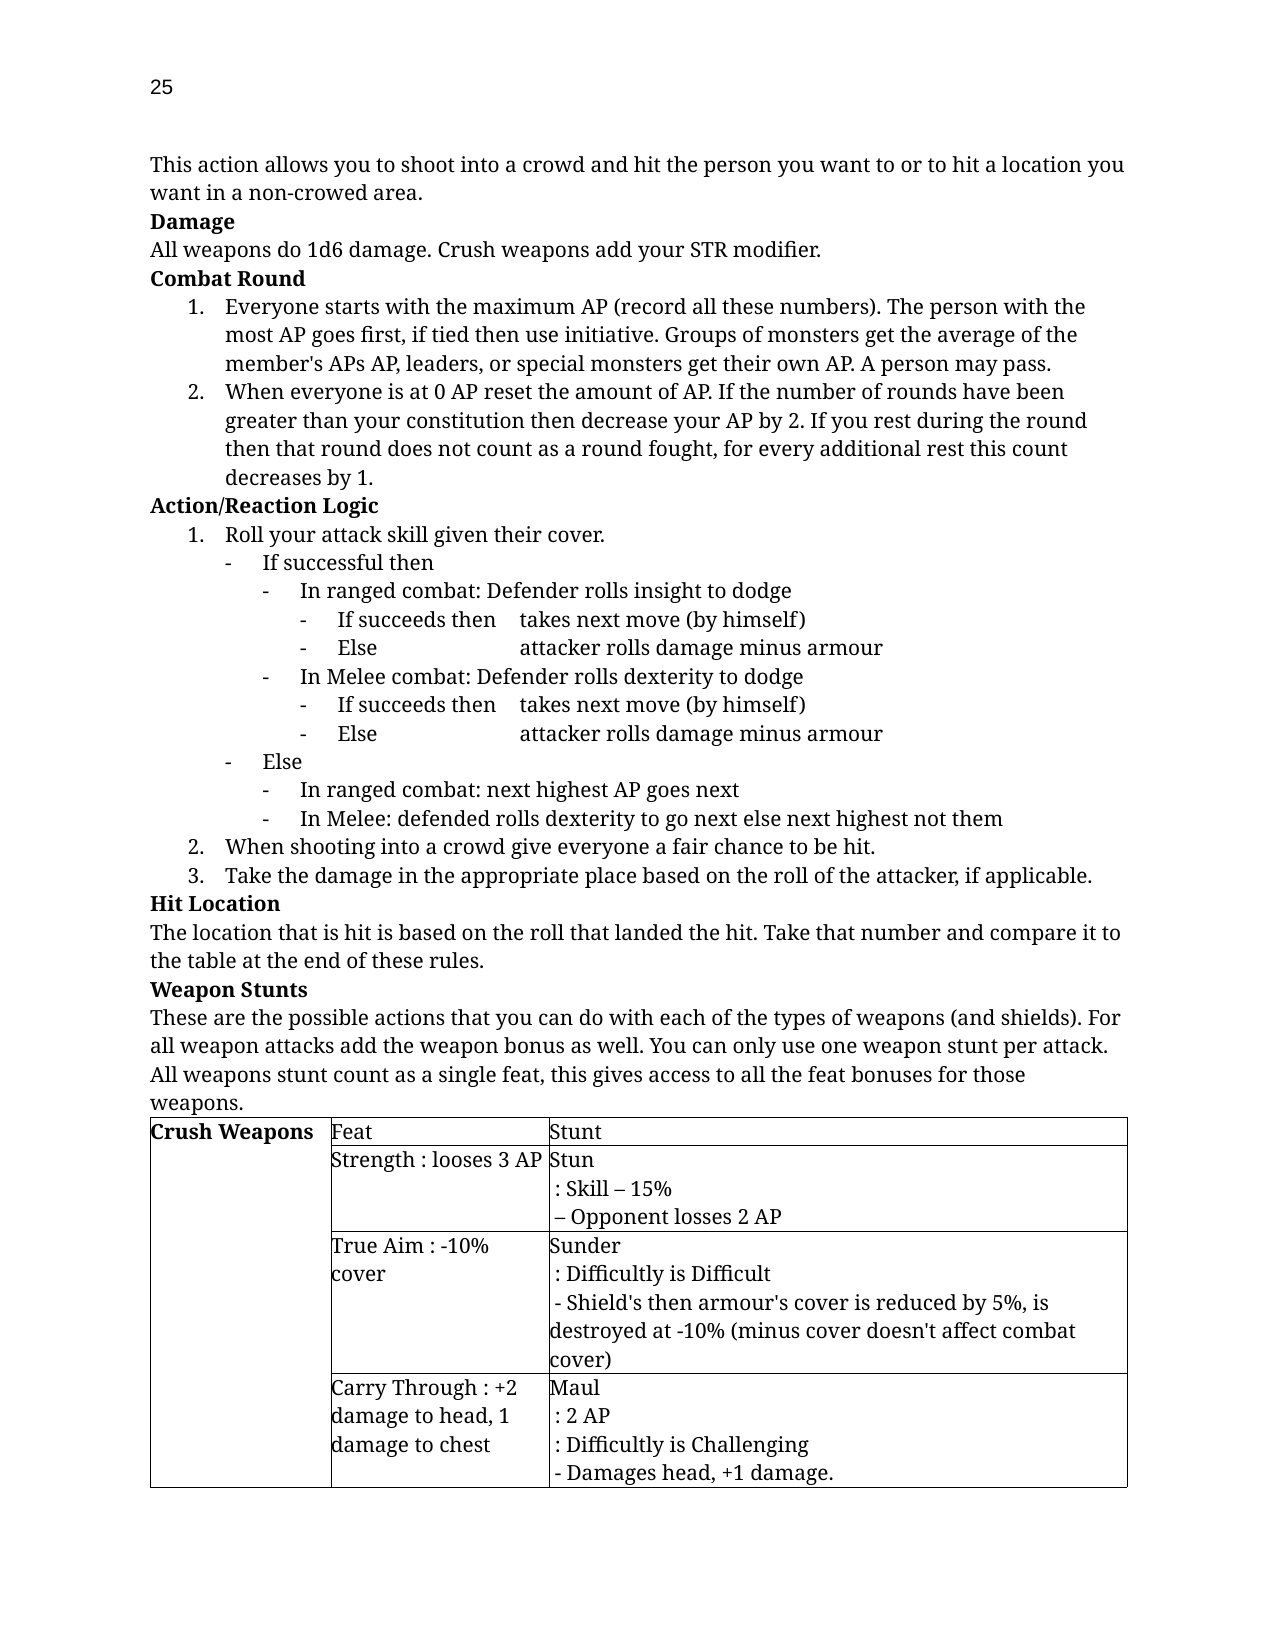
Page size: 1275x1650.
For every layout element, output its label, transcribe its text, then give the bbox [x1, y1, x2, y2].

text All weapons do 1d6 damage. Crush weapons add your STR modifier. [150, 235, 1125, 264]
list When everyone is at 0 AP reset the amount of AP. If the number of rounds have been greater than your constitution then decrease your AP by 2. If you rest during the round then that round does not count as a round fought, for every additional rest this count decreases by 1. [187, 377, 1125, 491]
list Else [225, 747, 1125, 776]
table_cell Carry Through : +2 damage to head, 1 damage to chest [332, 1374, 549, 1487]
list Roll your attack skill given their cover. [187, 520, 1125, 548]
text Damage [150, 207, 1125, 235]
text Weapon Stunts [150, 975, 1125, 1003]
table_header Stunt [550, 1118, 1127, 1145]
text This action allows you to shoot into a crowd and hit the person you want to or to hit a location you want in a non-crowed area. [150, 150, 1125, 207]
text Action/Reaction Logic [150, 491, 1125, 520]
table_header Crush Weapons [151, 1118, 331, 1487]
text All weapons stunt count as a single feat, this gives access to all the feat bonuses for those weapons. [150, 1060, 1125, 1117]
text These are the possible actions that you can do with each of the types of weapons (and shields). For all weapon attacks add the weapon bonus as well. You can only use one weapon stunt per attack. [150, 1003, 1125, 1060]
list If successful then [225, 548, 1125, 577]
list Everyone starts with the maximum AP (record all these numbers). The person with the most AP goes first, if tied then use initiative. Groups of monsters get the average of the member's APs AP, leaders, or special monsters get their own AP. A person may pass. [187, 292, 1125, 377]
text The location that is hit is based on the roll that landed the hit. Take that number and compare it to the table at the end of these rules. [150, 918, 1125, 975]
list In Melee: defended rolls dexterity to go next else next highest not them [262, 804, 1125, 832]
list Else attacker rolls damage minus armour [300, 719, 1125, 747]
list In ranged combat: next highest AP goes next [262, 776, 1125, 804]
list If succeeds then takes next move (by himself) [300, 690, 1125, 719]
list In ranged combat: Defender rolls insight to dodge [262, 577, 1125, 605]
list In Melee combat: Defender rolls dexterity to dodge [262, 662, 1125, 690]
table_header Feat [332, 1118, 549, 1145]
list Take the damage in the appropriate place based on the roll of the attacker, if applicable. [187, 861, 1125, 889]
table_cell Maul : 2 AP : Difficultly is Challenging - Damages head, +1 damage. [550, 1374, 1127, 1487]
table_cell Strength : looses 3 AP [332, 1146, 549, 1231]
list Else attacker rolls damage minus armour [300, 633, 1125, 662]
list If succeeds then takes next move (by himself) [300, 605, 1125, 633]
list When shooting into a crowd give everyone a fair chance to be hit. [187, 832, 1125, 861]
table_cell Stun : Skill – 15% – Opponent losses 2 AP [550, 1146, 1127, 1231]
table_cell Sunder : Difficultly is Difficult - Shield's then armour's cover is reduced by 5%, is destroyed at -10% (minus cover doesn't affect combat cover) [550, 1232, 1127, 1373]
text Combat Round [150, 264, 1125, 292]
text Hit Location [150, 889, 1125, 918]
table_cell True Aim : -10% cover [332, 1232, 549, 1373]
